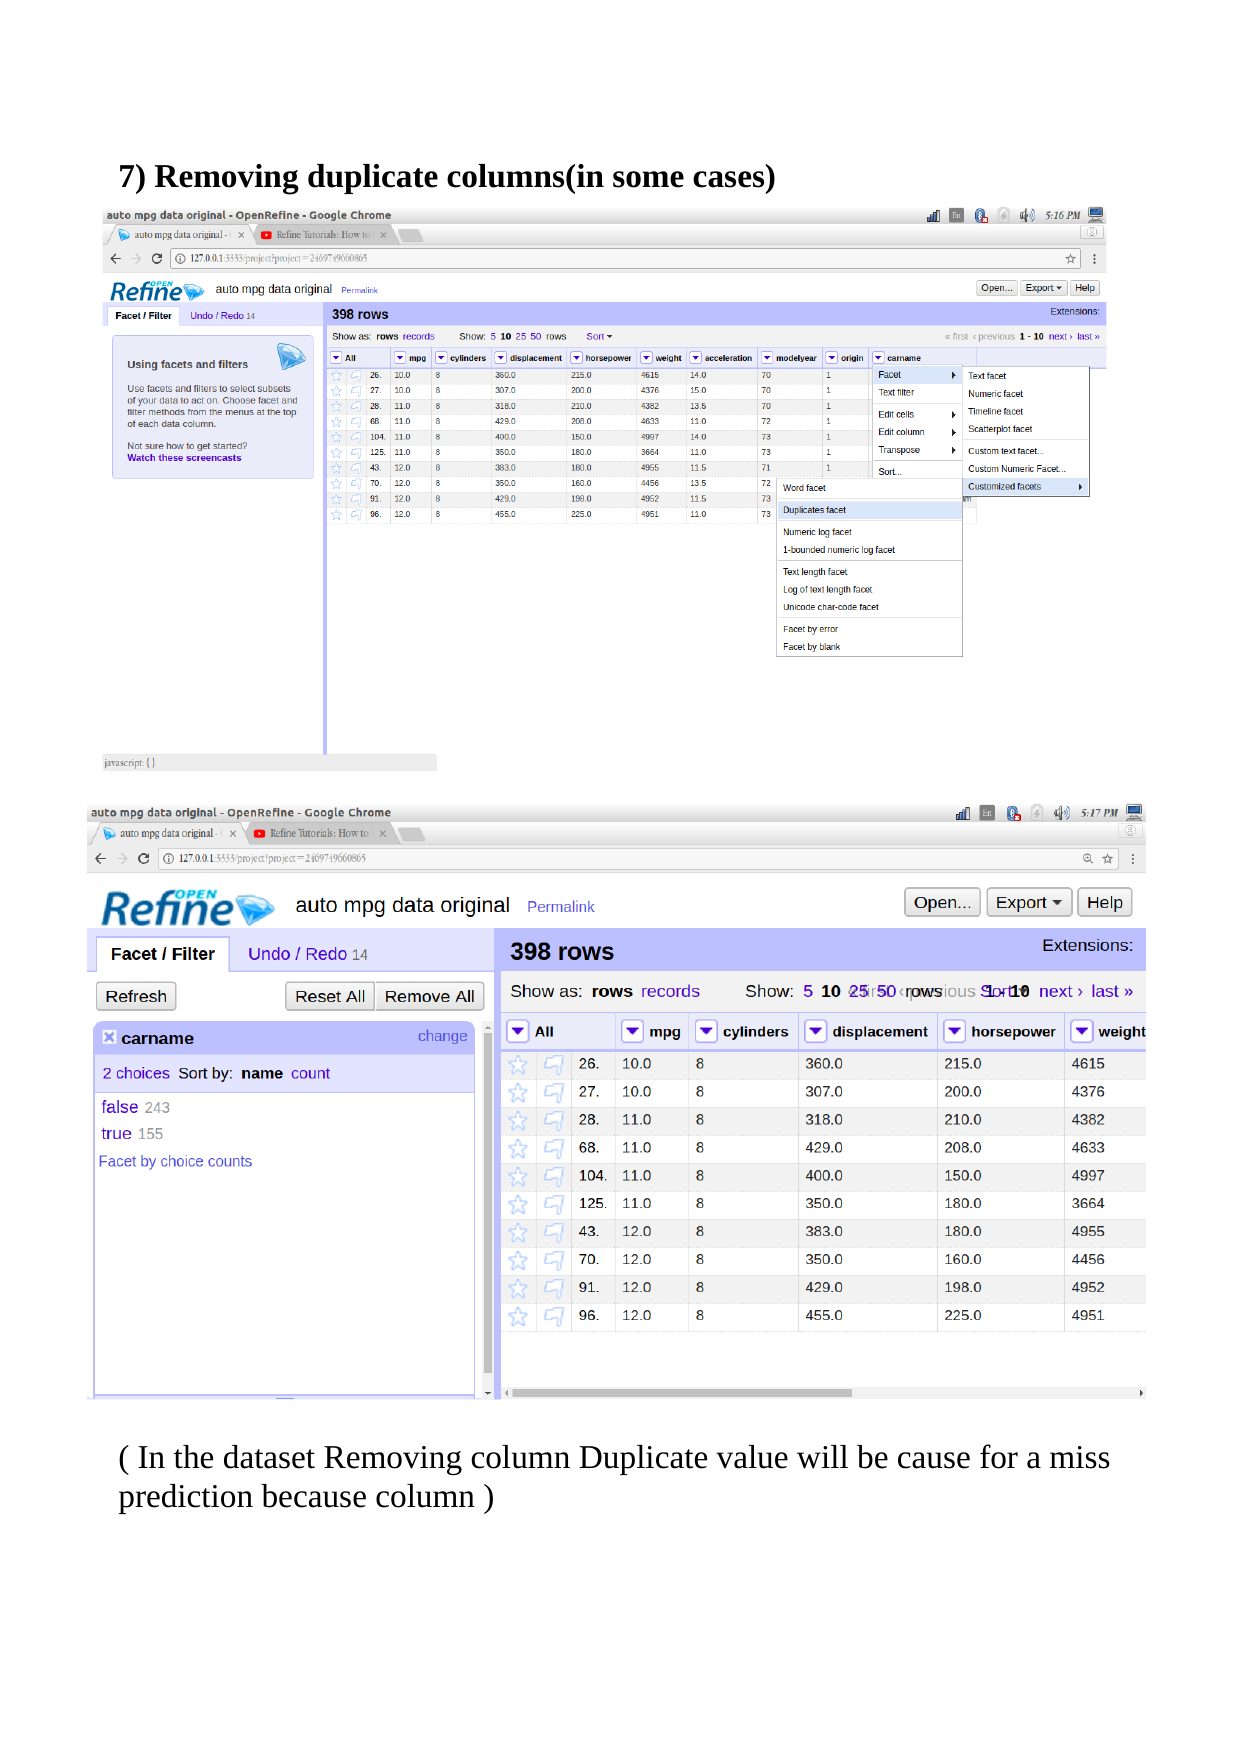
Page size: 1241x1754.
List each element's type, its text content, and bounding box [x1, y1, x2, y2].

picture [102, 206, 1107, 771]
text ( In the dataset Removing column Duplicate value will be cause for a miss prediction because column ) [118, 1438, 1122, 1514]
text 7) Removing duplicate columns(in some cases) [118, 156, 1122, 195]
picture [86, 803, 1146, 1400]
